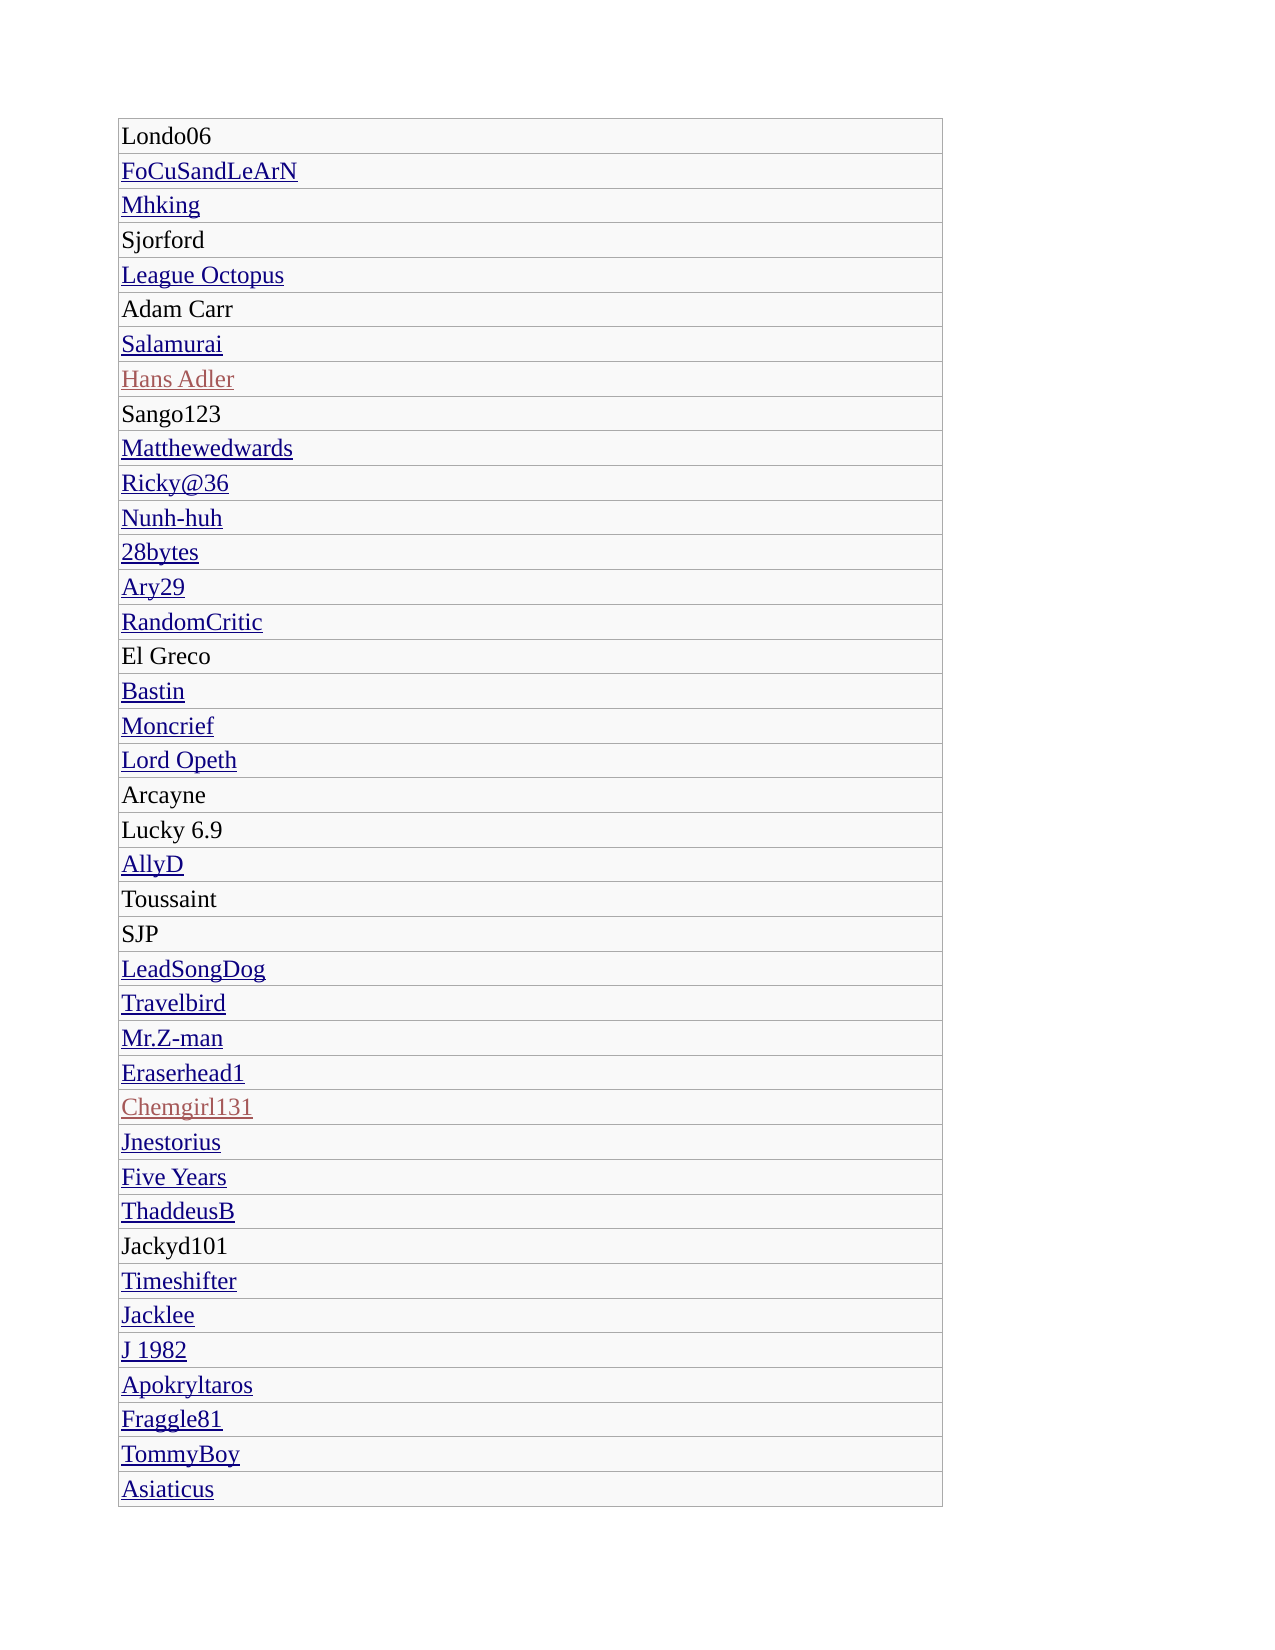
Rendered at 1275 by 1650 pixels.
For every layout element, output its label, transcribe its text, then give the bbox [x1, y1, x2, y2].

table_cell Jacklee [119, 1299, 942, 1332]
table_cell Toussaint [119, 882, 942, 916]
table_cell El Greco [119, 640, 942, 673]
table_cell Sango123 [119, 397, 942, 430]
table_cell SJP [119, 917, 942, 951]
table_cell LeadSongDog [119, 952, 942, 985]
table_cell Five Years [119, 1160, 942, 1193]
table_cell Moncrief [119, 709, 942, 742]
table_cell ThaddeusB [119, 1195, 942, 1228]
table_cell AllyD [119, 848, 942, 881]
table_cell Asiaticus [119, 1472, 942, 1506]
table_cell Chemgirl131 [119, 1090, 942, 1124]
table_cell Apokryltaros [119, 1368, 942, 1402]
table_cell League Octopus [119, 258, 942, 292]
table_cell Ricky@36 [119, 466, 942, 500]
table_cell Hans Adler [119, 362, 942, 396]
table_cell Eraserhead1 [119, 1056, 942, 1089]
table_cell Lord Opeth [119, 744, 942, 777]
table_cell Matthewedwards [119, 431, 942, 465]
table_cell Jackyd101 [119, 1229, 942, 1263]
table_cell Mhking [119, 189, 942, 222]
table_cell Travelbird [119, 986, 942, 1020]
table_cell Londo06 [119, 119, 942, 153]
table_cell Salamurai [119, 327, 942, 361]
table_cell Arcayne [119, 778, 942, 812]
table_cell Sjorford [119, 223, 942, 257]
table_cell Jnestorius [119, 1125, 942, 1159]
table_cell TommyBoy [119, 1437, 942, 1471]
table_cell Timeshifter [119, 1264, 942, 1297]
table_cell Bastin [119, 674, 942, 708]
table_cell FoCuSandLeArN [119, 154, 942, 187]
table_cell Fraggle81 [119, 1403, 942, 1436]
table_cell Adam Carr [119, 293, 942, 326]
table_cell Lucky 6.9 [119, 813, 942, 847]
table_cell Mr.Z-man [119, 1021, 942, 1055]
table_cell J 1982 [119, 1333, 942, 1367]
table_cell RandomCritic [119, 605, 942, 638]
table_cell Nunh-huh [119, 501, 942, 534]
table_cell Ary29 [119, 570, 942, 604]
table_cell 28bytes [119, 535, 942, 569]
